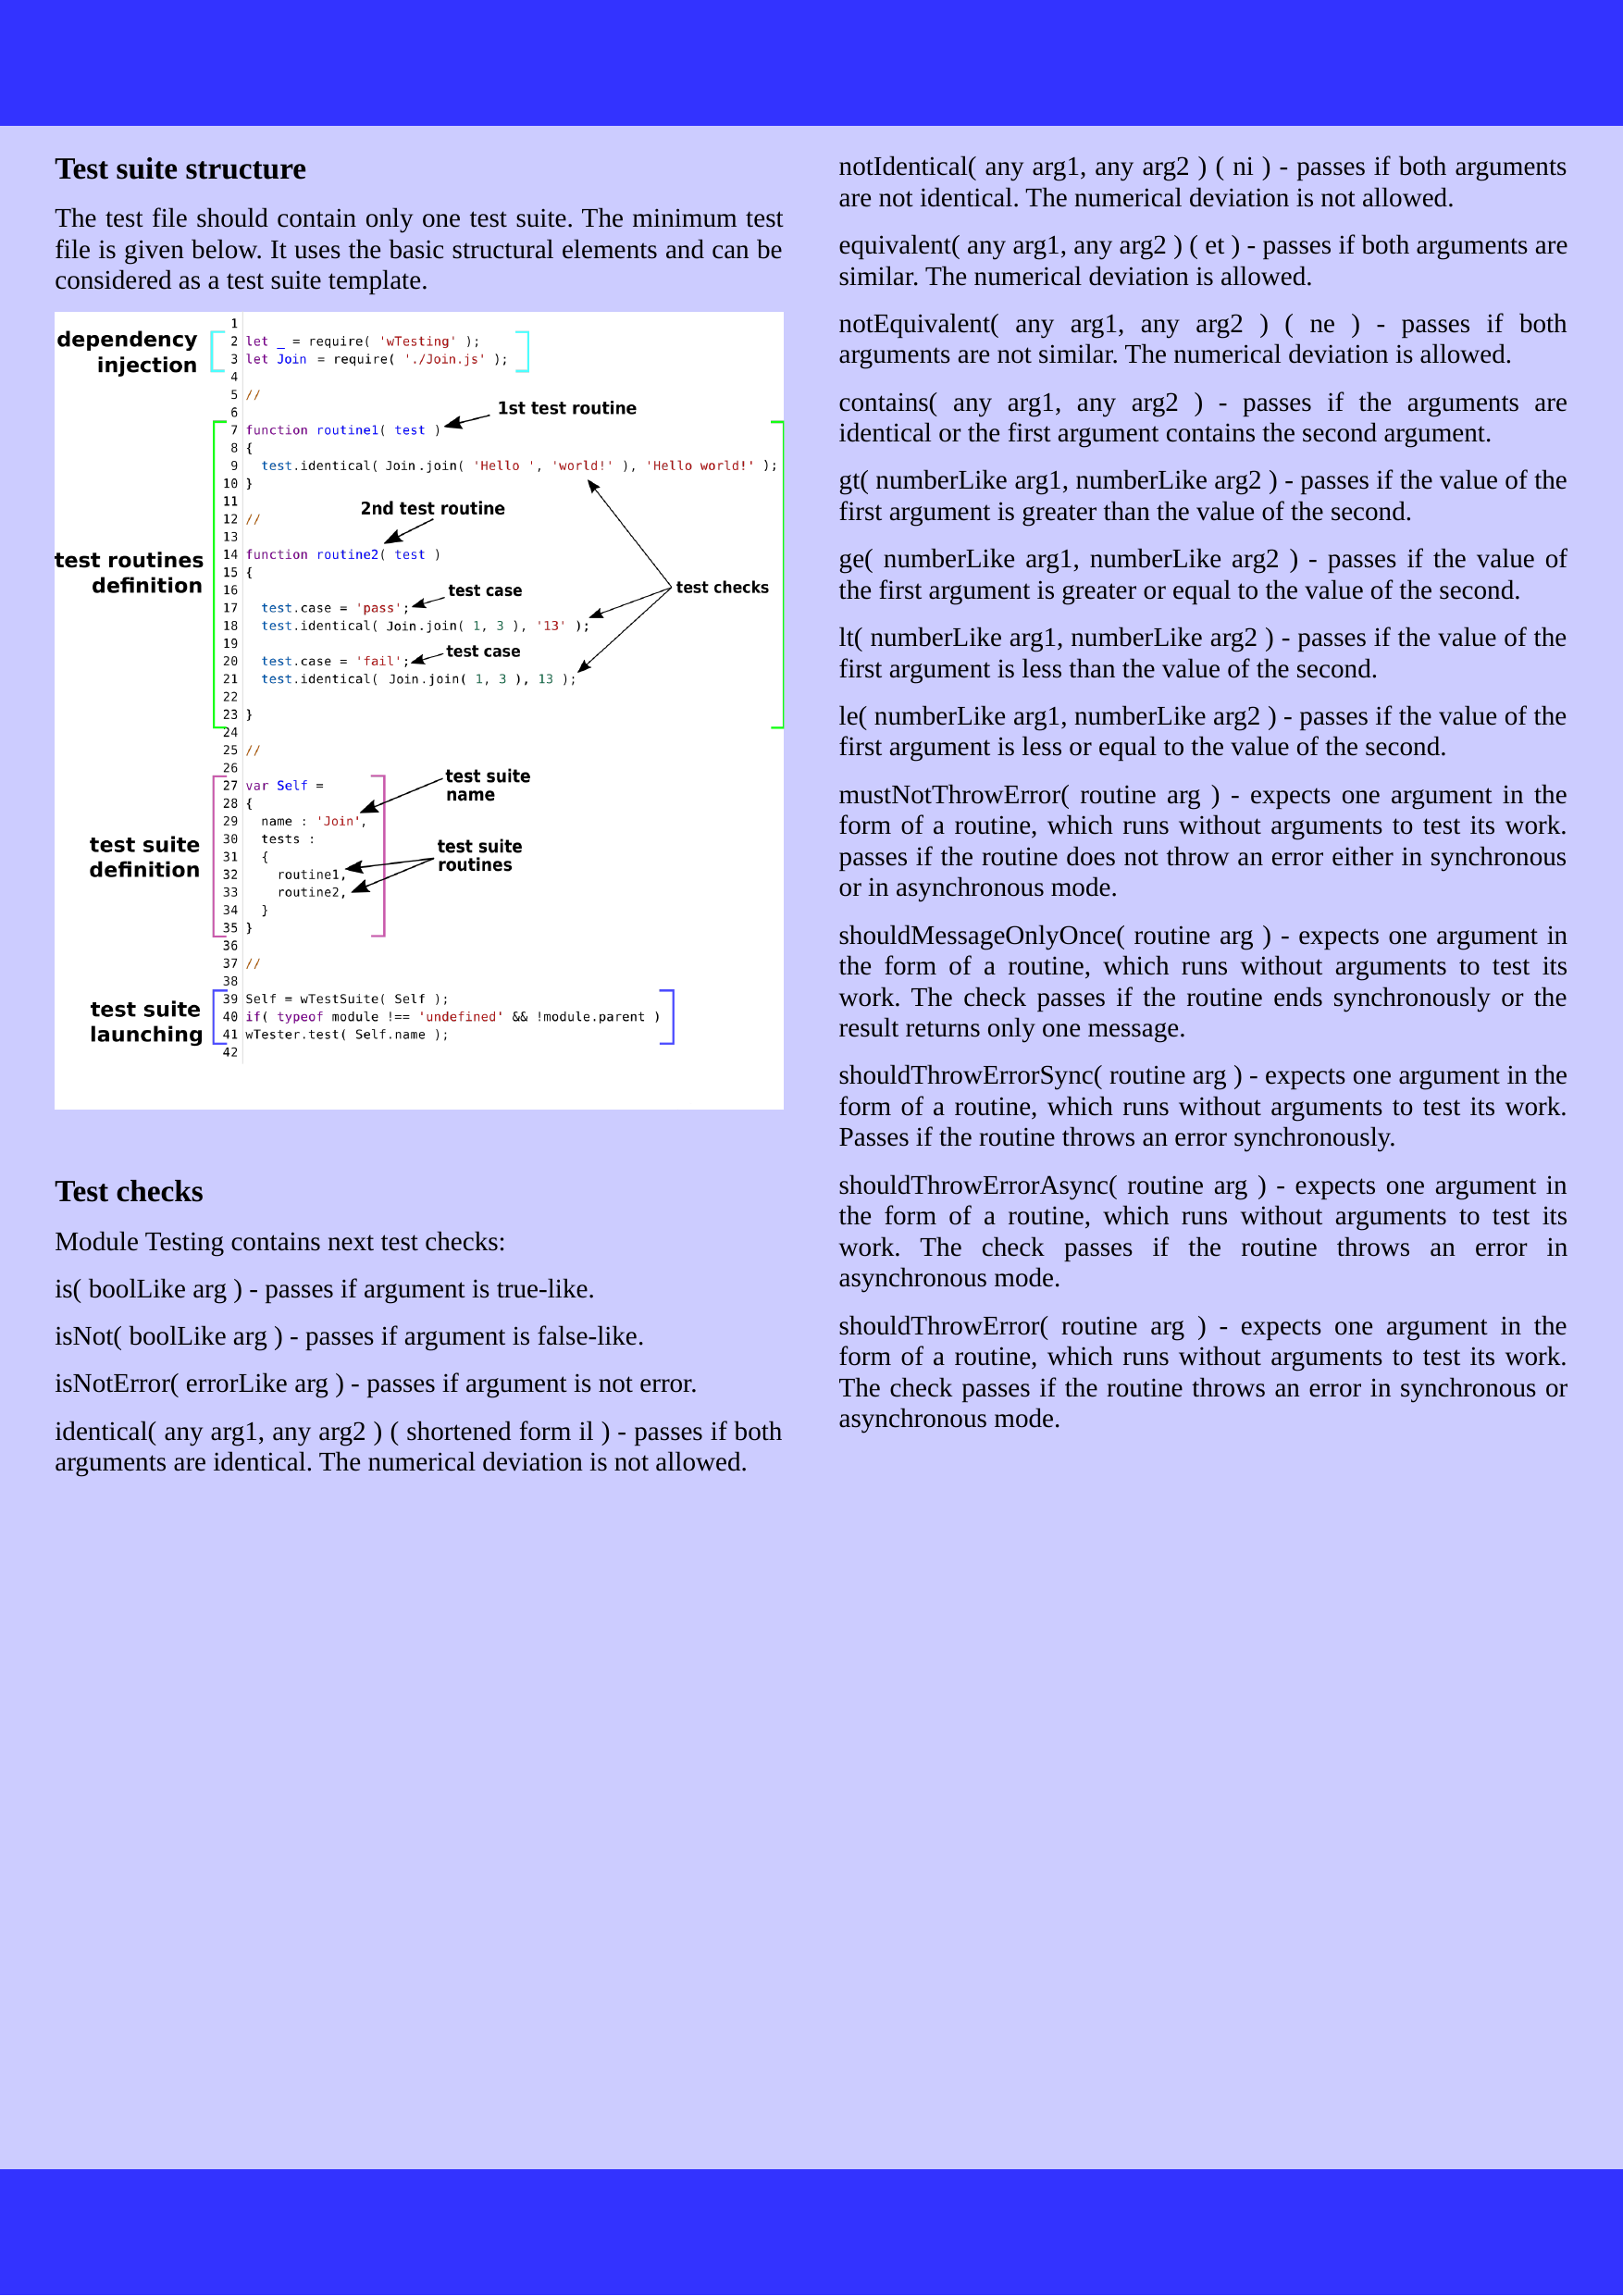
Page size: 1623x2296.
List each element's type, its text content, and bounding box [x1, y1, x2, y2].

text Test suite structure [55, 150, 784, 186]
text shouldMessageOnlyOnce( routine arg ) - expects one argument in the form of a routine, which runs without arguments to test its work. The check passes if the routine ends synchronously or the result returns only one message. [838, 919, 1568, 1043]
text notIdentical( any arg1, any arg2 ) ( ni ) - passes if both arguments are not identical. The numerical deviation is not allowed. [838, 150, 1568, 212]
text Test checks [55, 1173, 784, 1209]
text le( numberLike arg1, numberLike arg2 ) - passes if the value of the first argument is less or equal to the value of the second. [838, 700, 1568, 762]
text isNotError( errorLike arg ) - passes if argument is not error. [55, 1367, 784, 1398]
text lt( numberLike arg1, numberLike arg2 ) - passes if the value of the first argument is less than the value of the second. [838, 621, 1568, 683]
text shouldThrowError( routine arg ) - expects one argument in the form of a routine, which runs without arguments to test its work. The check passes if the routine throws an error in synchronous or asynchronous mode. [838, 1309, 1568, 1433]
text isNot( boolLike arg ) - passes if argument is false-like. [55, 1320, 784, 1351]
text gt( numberLike arg1, numberLike arg2 ) - passes if the value of the first argument is greater than the value of the second. [838, 465, 1568, 527]
text contains( any arg1, any arg2 ) - passes if the arguments are identical or the first argument contains the second argument. [838, 386, 1568, 448]
text is( boolLike arg ) - passes if argument is true-like. [55, 1272, 784, 1303]
text notEquivalent( any arg1, any arg2 ) ( ne ) - passes if both arguments are not similar. The numerical deviation is allowed. [838, 307, 1568, 369]
text shouldThrowErrorSync( routine arg ) - expects one argument in the form of a routine, which runs without arguments to test its work. Passes if the routine throws an error synchronously. [838, 1059, 1568, 1152]
text The test file should contain only one test suite. The minimum test file is given below. It uses the basic structural elements and can be considered as a test suite template. [55, 202, 784, 295]
text identical( any arg1, any arg2 ) ( shortened form il ) - passes if both arguments are identical. The numerical deviation is not allowed. [55, 1415, 784, 1477]
text shouldThrowErrorAsync( routine arg ) - expects one argument in the form of a routine, which runs without arguments to test its work. The check passes if the routine throws an error in asynchronous mode. [838, 1169, 1568, 1293]
text equivalent( any arg1, any arg2 ) ( et ) - passes if both arguments are similar. The numerical deviation is allowed. [838, 229, 1568, 291]
text mustNotThrowError( routine arg ) - expects one argument in the form of a routine, which runs without arguments to test its work. passes if the routine does not throw an error either in synchronous or in asynchronous mode. [838, 778, 1568, 902]
text Module Testing contains next test checks: [55, 1225, 784, 1256]
text ge( numberLike arg1, numberLike arg2 ) - passes if the value of the first argument is greater or equal to the value of the second. [838, 542, 1568, 604]
picture [55, 311, 785, 1110]
